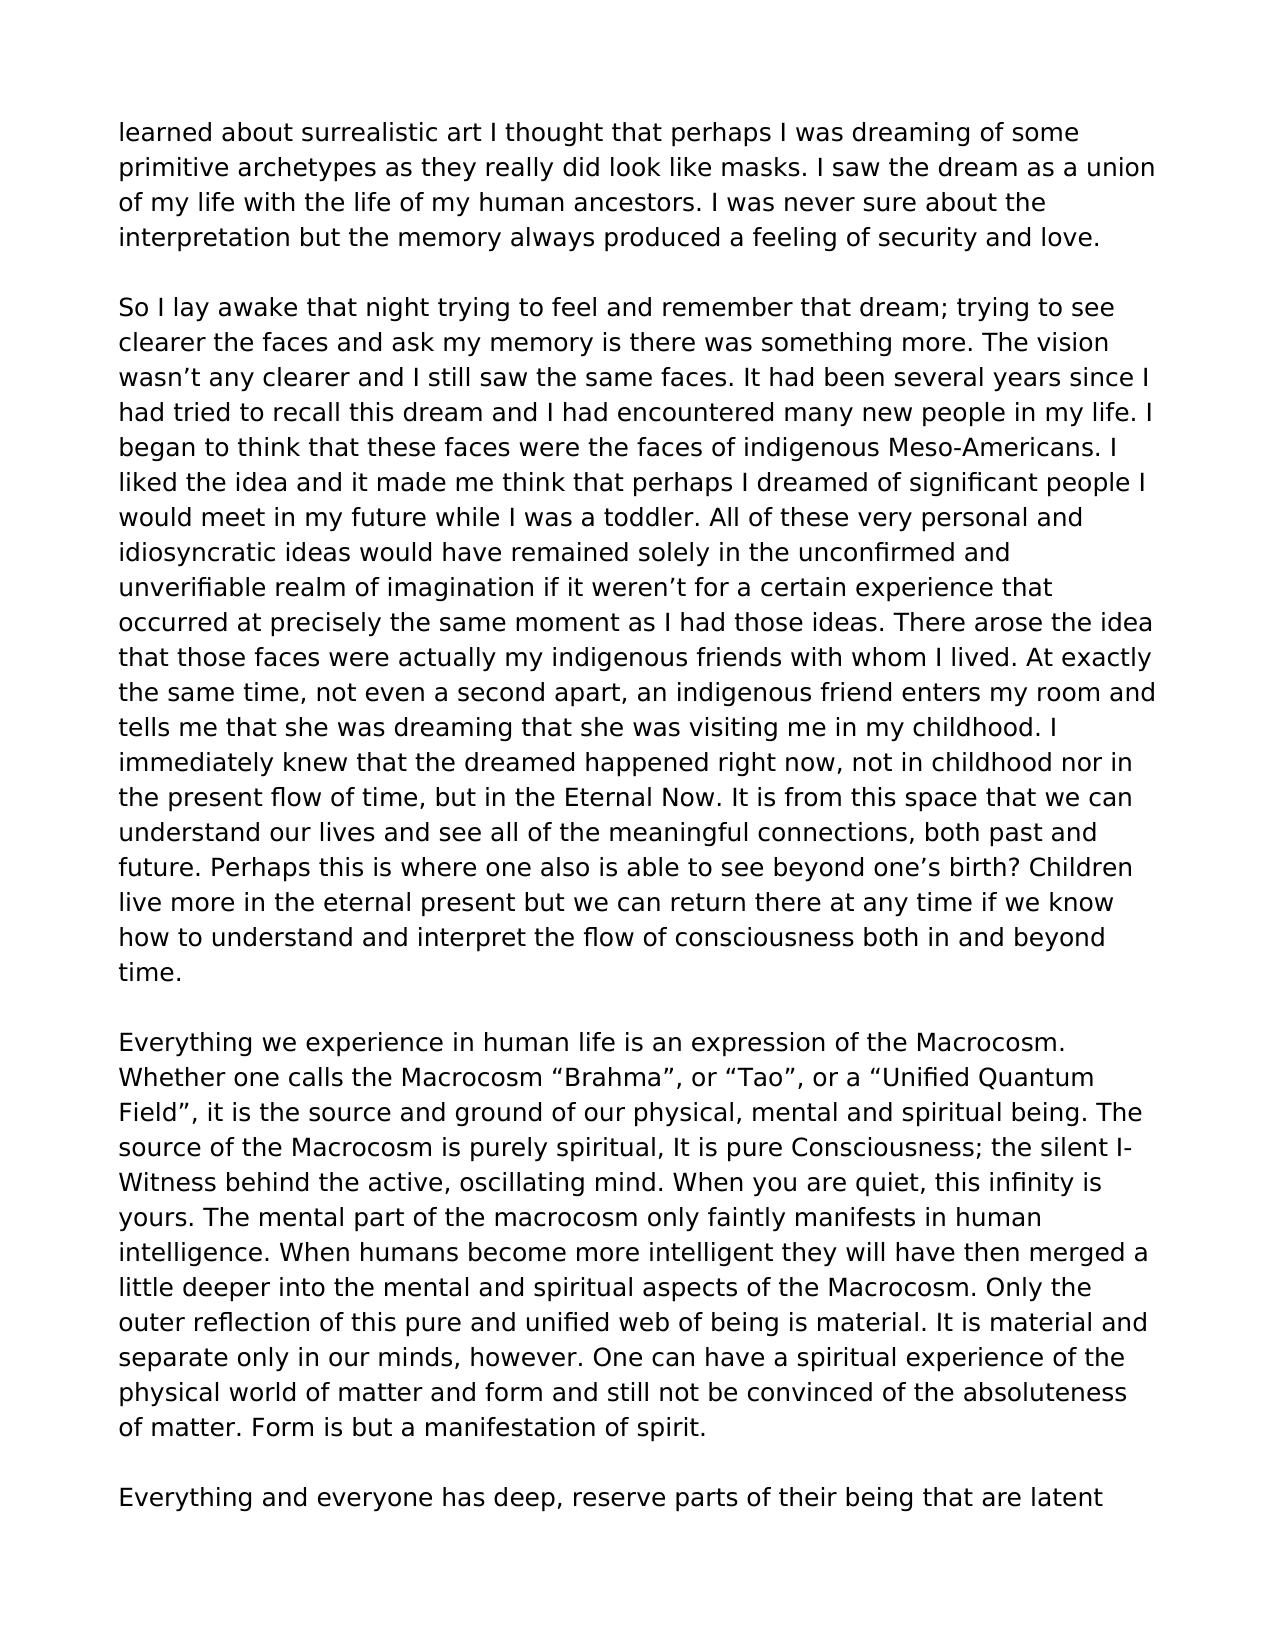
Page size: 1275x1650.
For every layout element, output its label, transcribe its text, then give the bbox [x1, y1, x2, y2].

text learned about surrealistic art I thought that perhaps I was dreaming of some primitive archetypes as they really did look like masks. I saw the dream as a union of my life with the life of my human ancestors. I was never sure about the interpretation but the memory always produced a feeling of security and love. So I lay awake that night trying to feel and remember that dream; trying to see clearer the faces and ask my memory is there was something more. The vision wasn’t any clearer and I still saw the same faces. It had been several years since I had tried to recall this dream and I had encountered many new people in my life. I began to think that these faces were the faces of indigenous Meso-Americans. I liked the idea and it made me think that perhaps I dreamed of significant people I would meet in my future while I was a toddler. All of these very personal and idiosyncratic ideas would have remained solely in the unconfirmed and unverifiable realm of imagination if it weren’t for a certain experience that occurred at precisely the same moment as I had those ideas. There arose the idea that those faces were actually my indigenous friends with whom I lived. At exactly the same time, not even a second apart, an indigenous friend enters my room and tells me that she was dreaming that she was visiting me in my childhood. I immediately knew that the dreamed happened right now, not in childhood nor in the present flow of time, but in the Eternal Now. It is from this space that we can understand our lives and see all of the meaningful connections, both past and future. Perhaps this is where one also is able to see beyond one’s birth? Children live more in the eternal present but we can return there at any time if we know how to understand and interpret the flow of consciousness both in and beyond time. Everything we experience in human life is an expression of the Macrocosm. Whether one calls the Macrocosm “Brahma”, or “Tao”, or a “Unified Quantum Field”, it is the source and ground of our physical, mental and spiritual being. The source of the Macrocosm is purely spiritual, It is pure Consciousness; the silent I-Witness behind the active, oscillating mind. When you are quiet, this infinity is yours. The mental part of the macrocosm only faintly manifests in human intelligence. When humans become more intelligent they will have then merged a little deeper into the mental and spiritual aspects of the Macrocosm. Only the outer reflection of this pure and unified web of being is material. It is material and separate only in our minds, however. One can have a spiritual experience of the physical world of matter and form and still not be convinced of the absoluteness of matter. Form is but a manifestation of spirit. Everything and everyone has deep, reserve parts of their being that are latent [118, 118, 1157, 1512]
